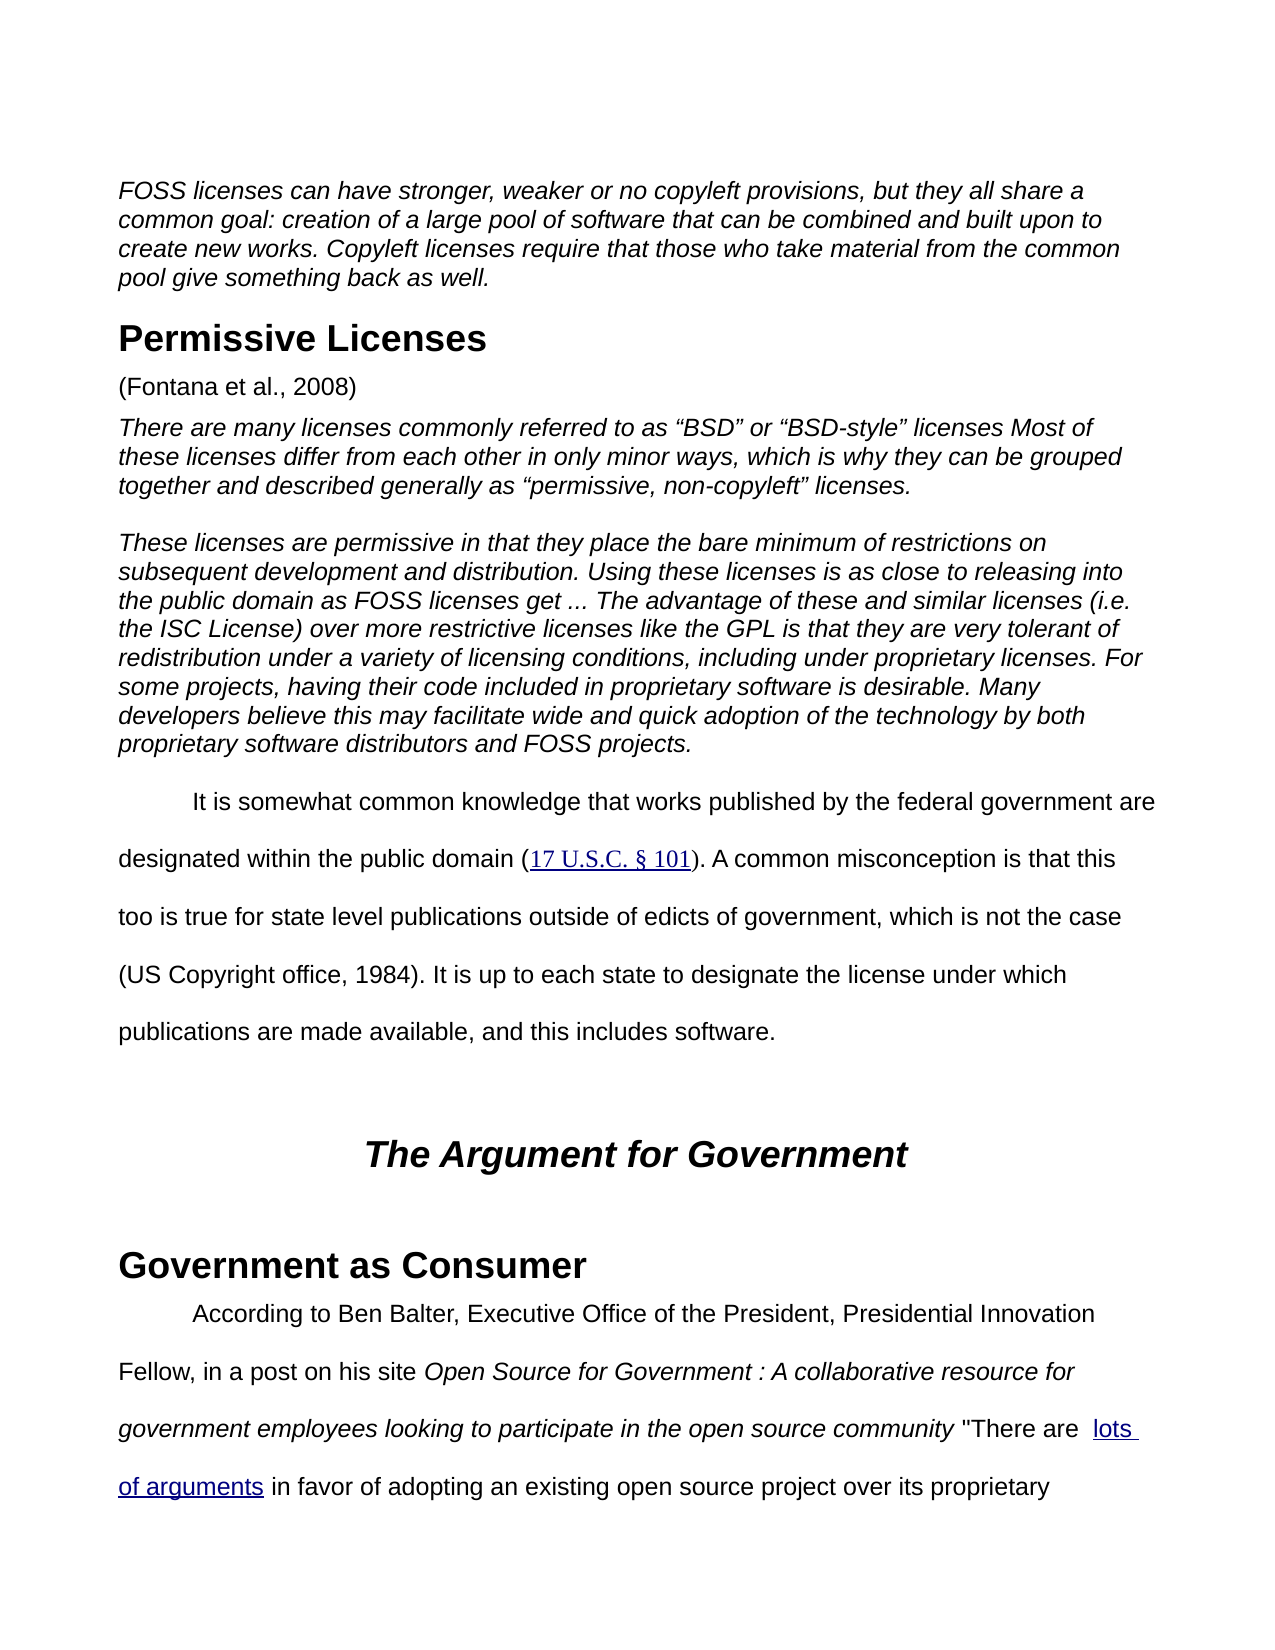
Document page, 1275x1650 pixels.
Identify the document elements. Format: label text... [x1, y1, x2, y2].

text It is somewhat common knowledge that works published by the federal government are designated within the public domain (17 U.S.C. § 101). A common misconception is that this too is true for state level publications outside of edicts of government, which is not the case (US Copyright office, 1984). It is up to each state to designate the license under which publications are made available, and this includes software. [118, 787, 1157, 1046]
text The Argument for Government [118, 1132, 1157, 1175]
subtitle Permissive Licenses [118, 316, 1157, 359]
subtitle Government as Consumer [118, 1243, 1157, 1286]
text According to Ben Balter, Executive Office of the President, Presidential Innovation Fellow, in a post on his site Open Source for Government : A collaborative resource for government employees looking to participate in the open source community "There are lots of arguments in favor of adopting an existing open source project over its proprietary [118, 1299, 1157, 1500]
text There are many licenses commonly referred to as “BSD” or “BSD-style” licenses Most of these licenses differ from each other in only minor ways, which is why they can be grouped together and described generally as “permissive, non-copyleft” licenses. These licenses are permissive in that they place the bare minimum of restrictions on subsequent development and distribution. Using these licenses is as close to releasing into the public domain as FOSS licenses get ... The advantage of these and similar licenses (i.e. the ISC License) over more restrictive licenses like the GPL is that they are very tolerant of redistribution under a variety of licensing conditions, including under proprietary licenses. For some projects, having their code included in proprietary software is desirable. Many developers believe this may facilitate wide and quick adoption of the technology by both proprietary software distributors and FOSS projects. [118, 413, 1157, 758]
text (Fontana et al., 2008) [118, 372, 1157, 401]
text FOSS licenses can have stronger, weaker or no copyleft provisions, but they all share a common goal: creation of a large pool of software that can be combined and built upon to create new works. Copyleft licenses require that those who take material from the common pool give something back as well. [118, 176, 1157, 291]
